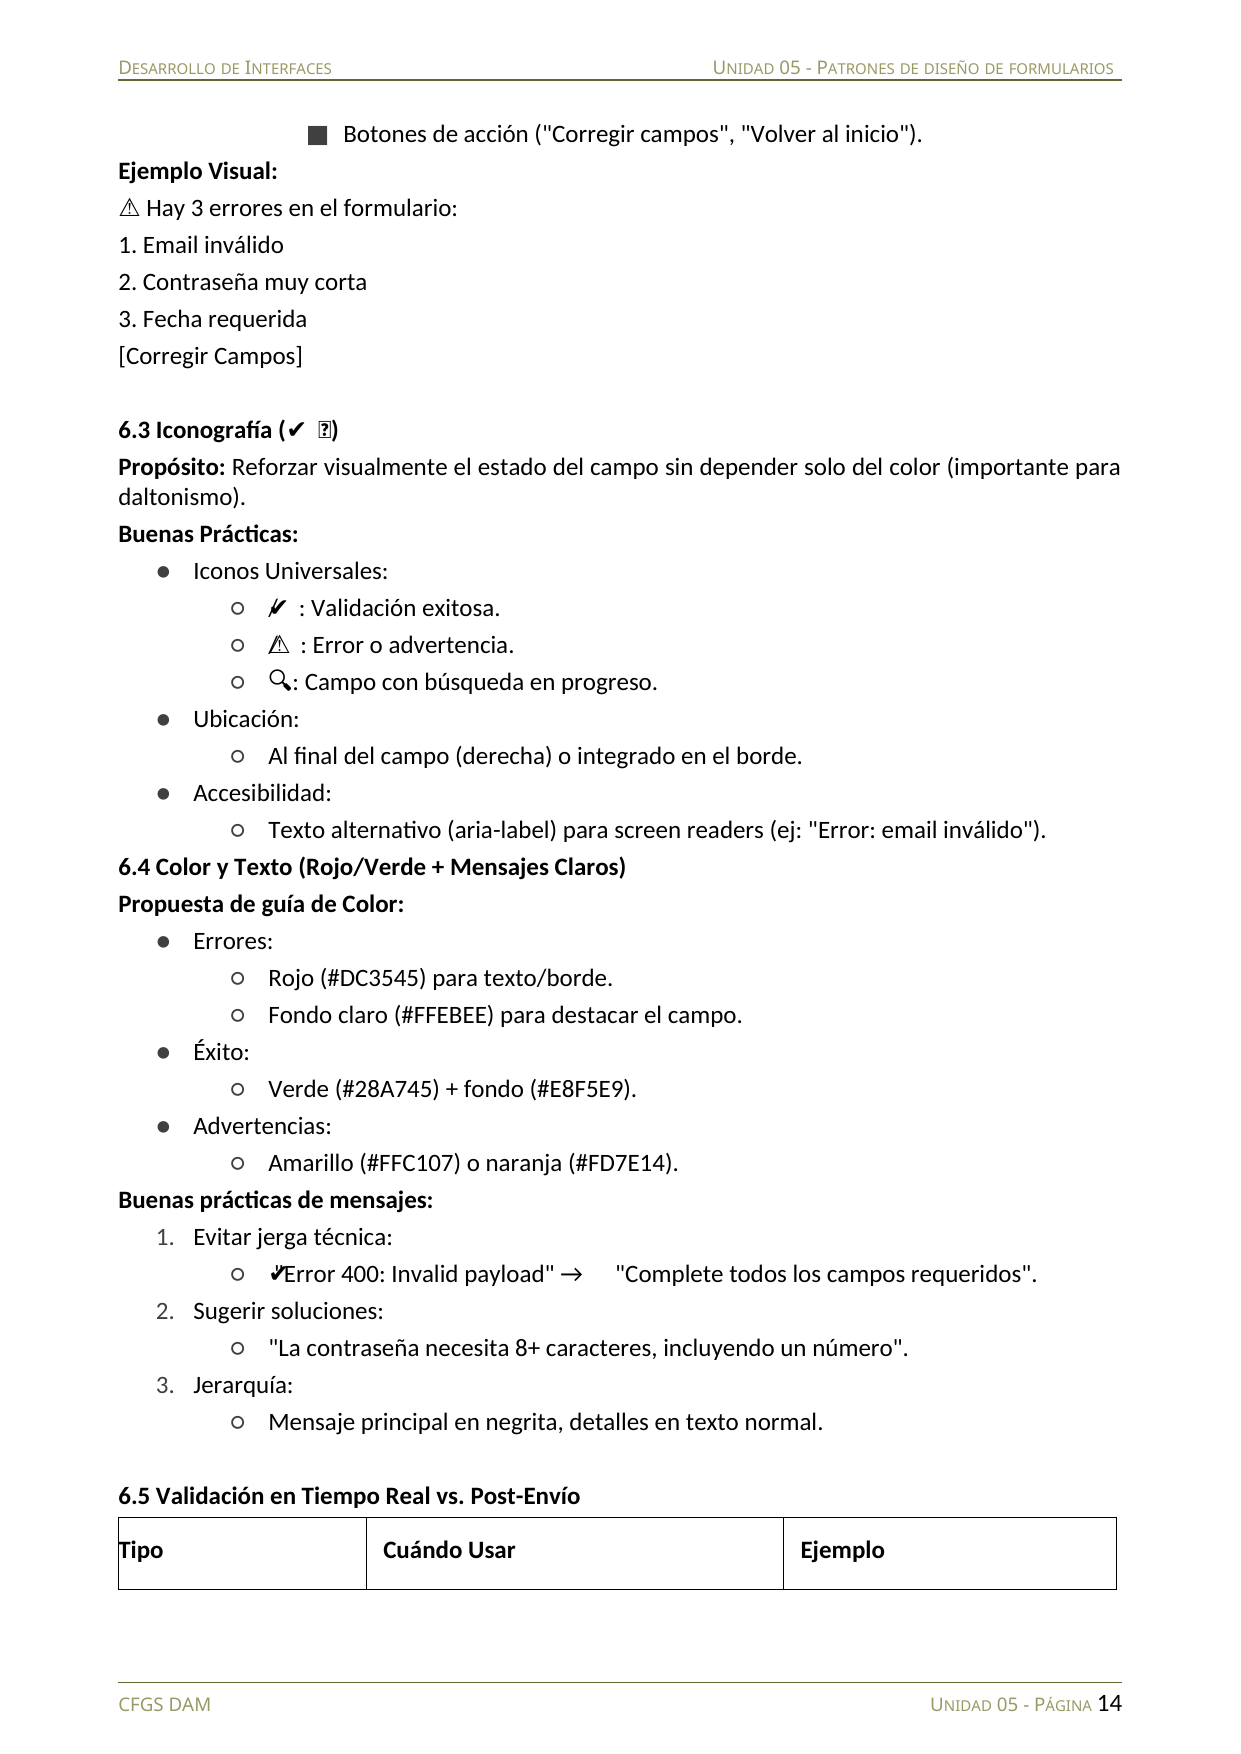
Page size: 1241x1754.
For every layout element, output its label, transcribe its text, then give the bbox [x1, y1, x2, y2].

text Propósito: Reforzar visualmente el estado del campo sin depender solo del color (importante para daltonismo). [118, 451, 1122, 512]
text Buenas prácticas de mensajes: [118, 1184, 1122, 1214]
list 🔍: Campo con búsqueda en progreso. [231, 666, 1122, 697]
list Errores: [156, 925, 1122, 956]
table_header Cuándo Usar [367, 1518, 783, 1589]
text 1. Email inválido [118, 229, 1122, 259]
list Accesibilidad: [156, 777, 1122, 808]
text Ejemplo Visual: [118, 155, 1122, 186]
list "La contraseña necesita 8+ caracteres, incluyendo un número". [231, 1332, 1122, 1362]
list Fondo claro (#FFEBEE) para destacar el campo. [231, 999, 1122, 1029]
list Verde (#28A745) + fondo (#E8F5E9). [231, 1073, 1122, 1103]
list ❌ "Error 400: Invalid payload" → ✔️ "Complete todos los campos requeridos". [231, 1258, 1122, 1288]
text 6.5 Validación en Tiempo Real vs. Post-Envío [118, 1480, 1122, 1510]
table_header Tipo [119, 1518, 366, 1589]
text Buenas Prácticas: [118, 518, 1122, 549]
list Evitar jerga técnica: [156, 1221, 1122, 1251]
text 6.3 Iconografía (✅ ✔️ ❌) [118, 414, 1122, 444]
list Jerarquía: [156, 1369, 1122, 1399]
list Iconos Universales: [156, 555, 1122, 586]
list Ubicación: [156, 703, 1122, 734]
text ⚠️ Hay 3 errores en el formulario: [118, 192, 1122, 222]
list Texto alternativo (aria-label) para screen readers (ej: "Error: email inválido"). [231, 814, 1122, 845]
list Al final del campo (derecha) o integrado en el borde. [231, 740, 1122, 771]
list Sugerir soluciones: [156, 1295, 1122, 1325]
list Éxito: [156, 1036, 1122, 1067]
text Propuesta de guía de Color: [118, 888, 1122, 919]
text 6.4 Color y Texto (Rojo/Verde + Mensajes Claros) [118, 851, 1122, 882]
list ✅/✔️: Validación exitosa. [231, 592, 1122, 623]
list Botones de acción ("Corregir campos", "Volver al inicio"). [306, 118, 1122, 148]
table_header Ejemplo [784, 1518, 1116, 1589]
text 2. Contraseña muy corta [118, 266, 1122, 296]
text 3. Fecha requerida [118, 303, 1122, 333]
text [Corregir Campos] [118, 340, 1122, 370]
list Mensaje principal en negrita, detalles en texto normal. [231, 1406, 1122, 1436]
list Amarillo (#FFC107) o naranja (#FD7E14). [231, 1147, 1122, 1177]
list Rojo (#DC3545) para texto/borde. [231, 962, 1122, 993]
list Advertencias: [156, 1110, 1122, 1141]
list ❌/⚠️: Error o advertencia. [231, 629, 1122, 660]
